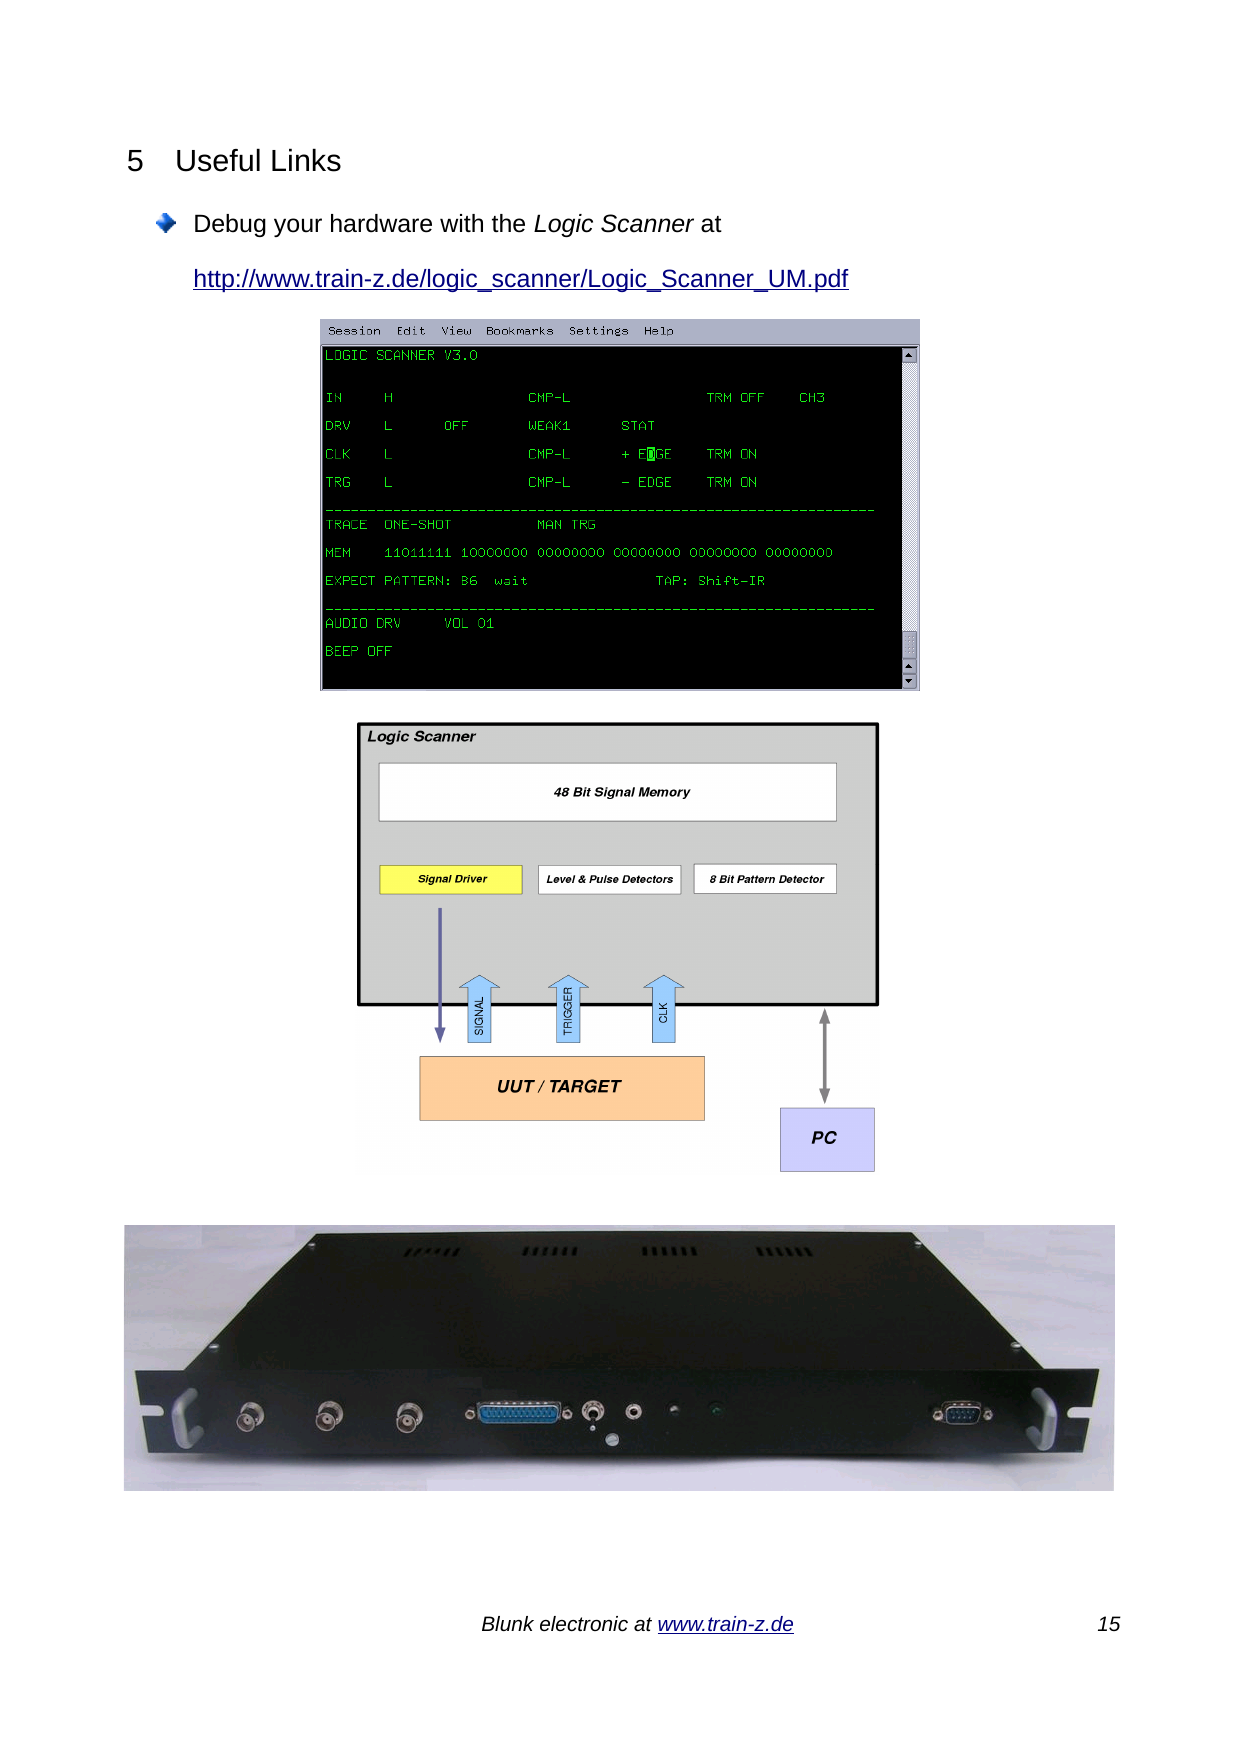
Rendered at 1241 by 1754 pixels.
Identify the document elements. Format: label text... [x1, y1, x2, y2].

list http://www.train-z.de/logic_scanner/Logic_Scanner_UM.pdf [156, 264, 1122, 293]
picture [320, 319, 920, 691]
subtitle Useful Links [118, 143, 1122, 178]
picture [355, 721, 880, 1175]
picture [156, 213, 176, 233]
list Debug your hardware with the Logic Scanner at [156, 208, 1122, 237]
picture [123, 1225, 1115, 1491]
